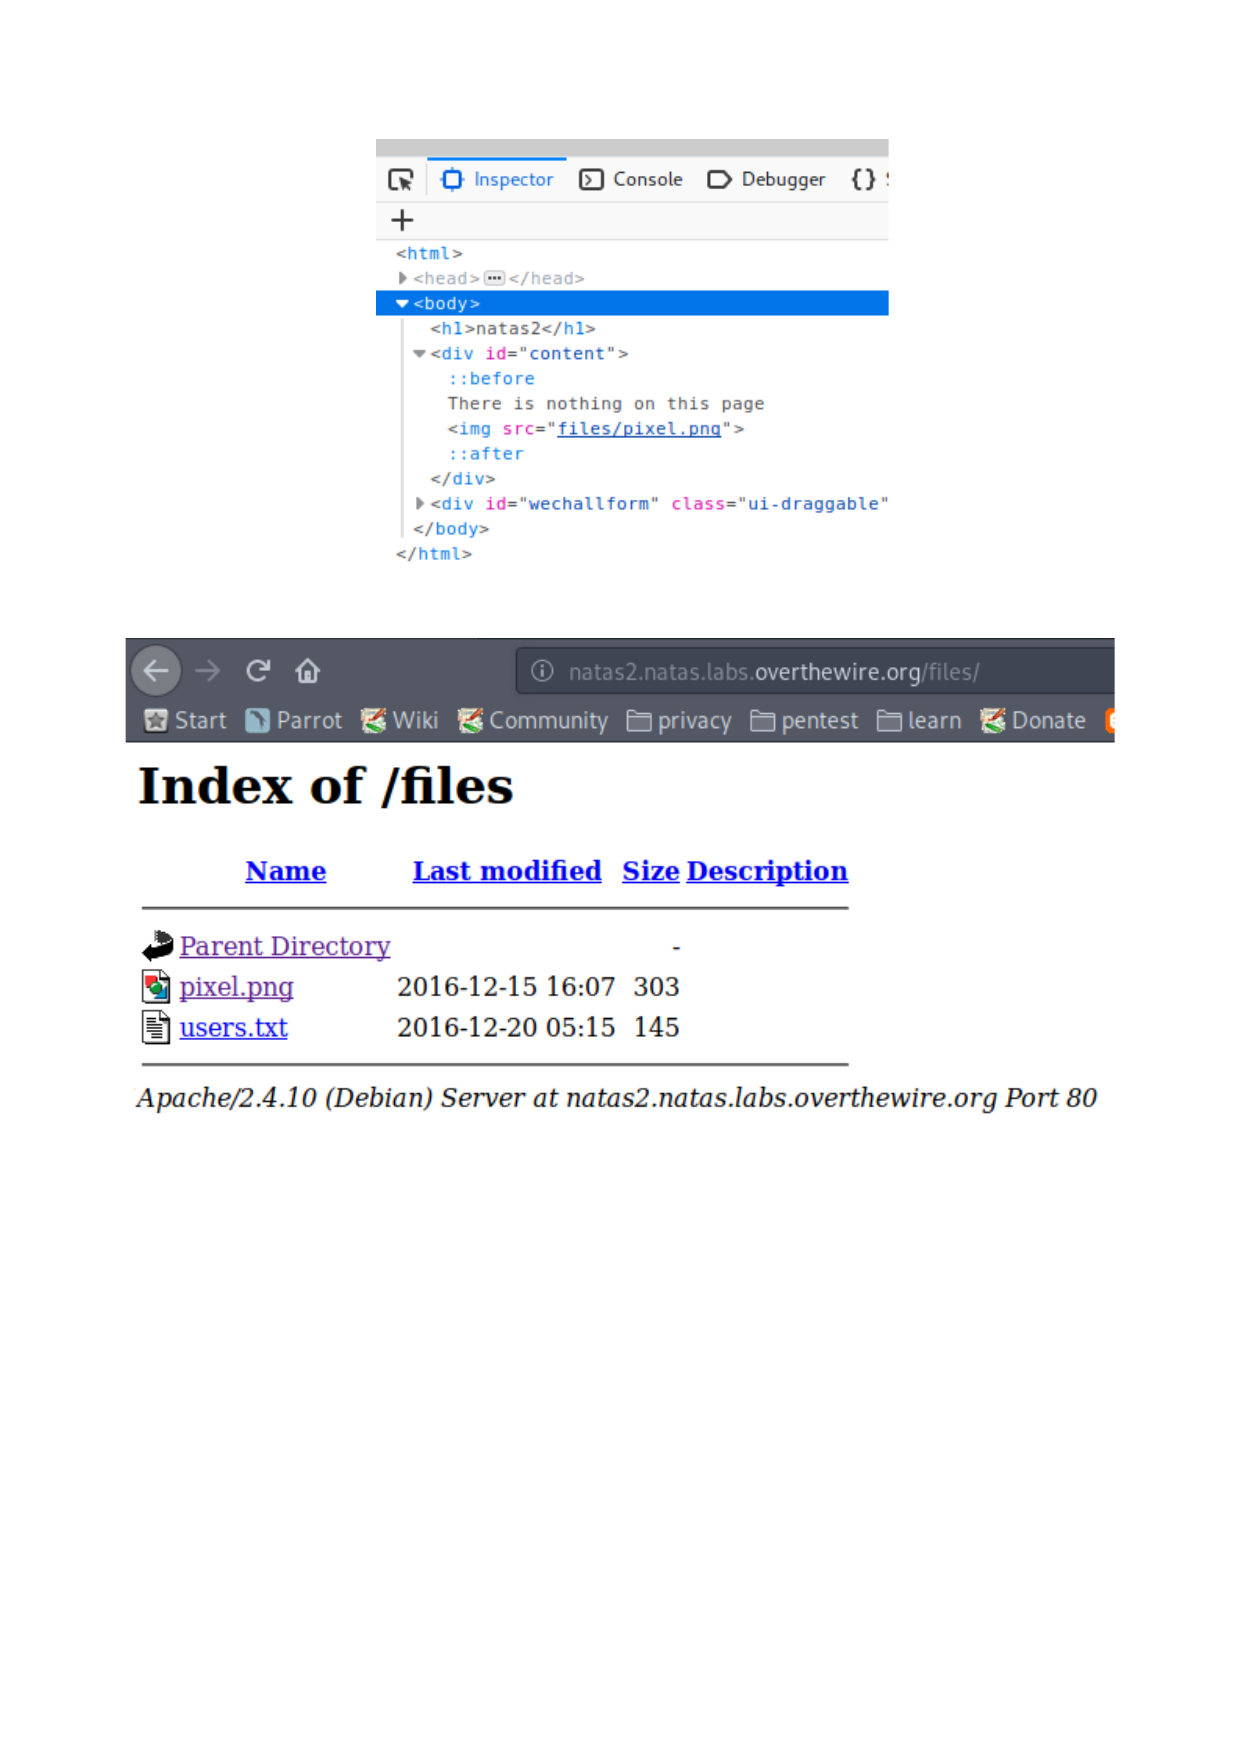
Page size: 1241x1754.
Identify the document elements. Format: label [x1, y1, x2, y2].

picture [125, 638, 1115, 1115]
picture [376, 139, 889, 610]
